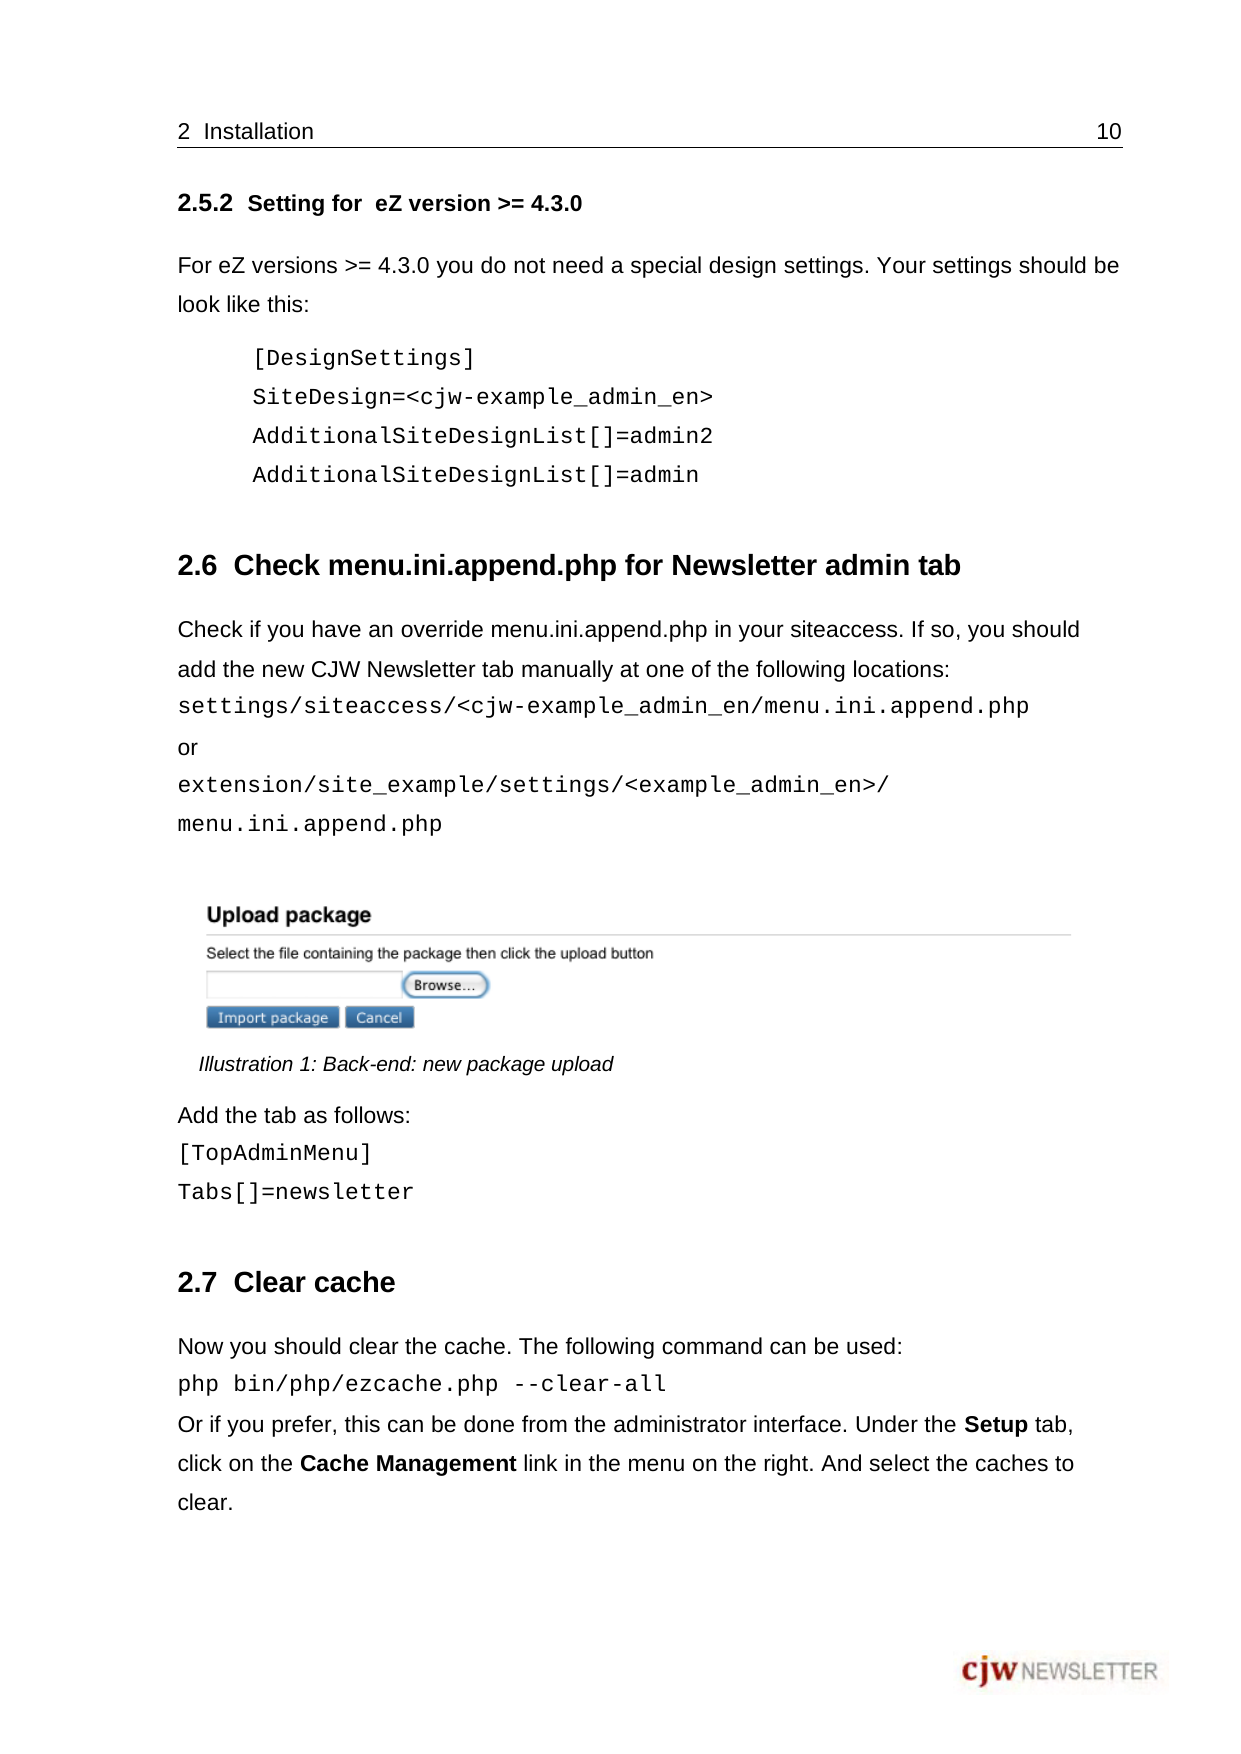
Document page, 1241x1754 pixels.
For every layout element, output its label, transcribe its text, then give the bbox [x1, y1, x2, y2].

picture [198, 899, 1072, 1052]
list [DesignSettings] SiteDesign=<cjw-example_admin_en> AdditionalSiteDesignList[]=admin2 AdditionalSiteDesignList[]=admin [215, 347, 1122, 490]
picture [953, 1650, 1170, 1695]
list Check if you have an override menu.ini.append.php in your siteaccess. If so, you should add the new CJW Newsletter tab manually at one of the following locations: settings/siteaccess/<cjw-example_admin_en/menu.ini.append.php or extension/site_example/settings/<example_admin_en>/ menu.ini.append.php Add the tab as follows: [TopAdminMenu] Tabs[]=newsletter [140, 617, 1122, 1207]
subtitle Check menu.ini.append.php for Newsletter admin tab [177, 549, 1122, 581]
text Illustration 1: Back-end: new package upload [198, 1052, 1071, 1076]
subtitle Clear cache [177, 1266, 1122, 1298]
text For eZ versions >= 4.3.0 you do not need a special design settings. Your settings should be look like this: [177, 252, 1122, 317]
list Now you should clear the cache. The following command can be used: php bin/php/ezcache.php --clear-all Or if you prefer, this can be done from the administrator interface. Under the Setup tab, click on the Cache Management link in the menu on the right. And select the caches to clear. [140, 1333, 1122, 1516]
subtitle Setting for eZ version >= 4.3.0 [177, 189, 1122, 217]
